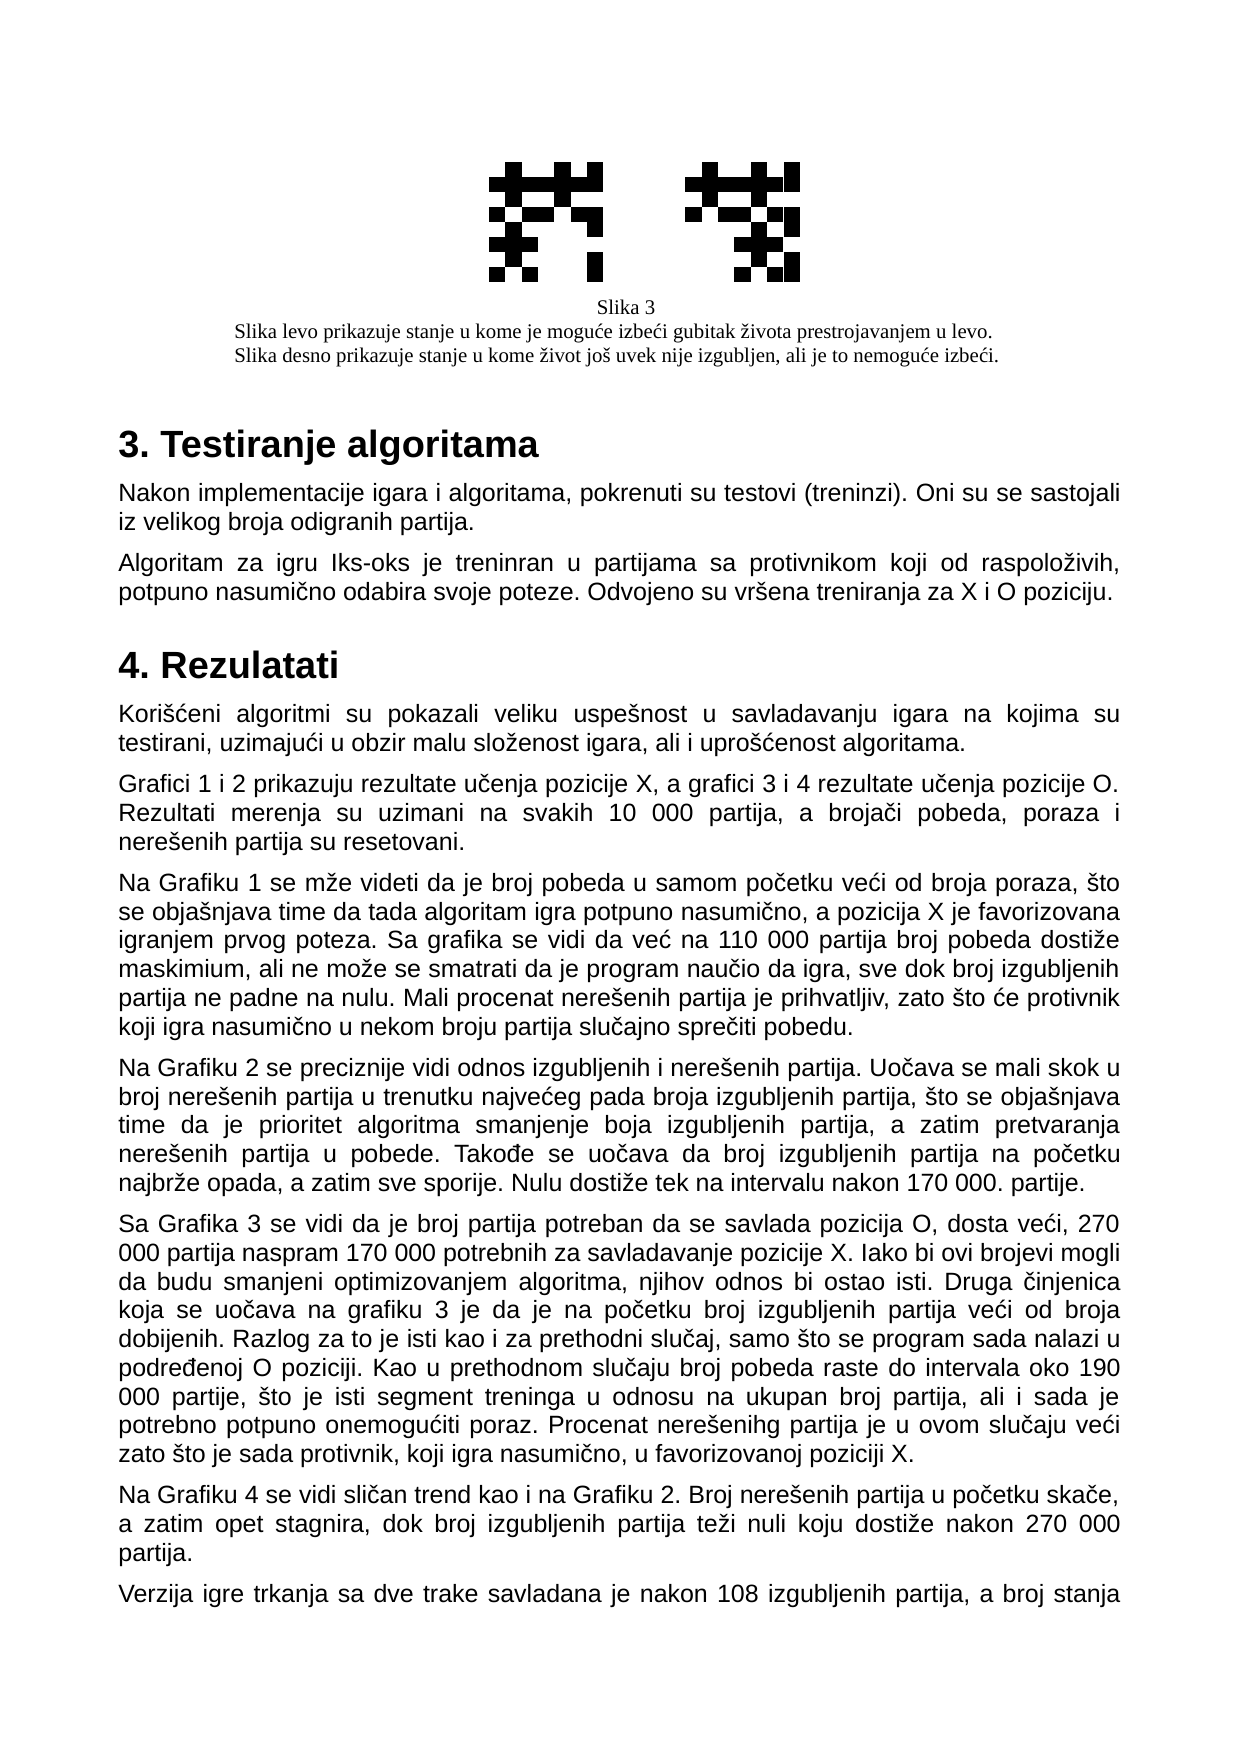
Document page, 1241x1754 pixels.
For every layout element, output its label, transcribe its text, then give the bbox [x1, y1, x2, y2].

table_cell [636, 177, 653, 192]
text Grafici 1 i 2 prikazuju rezultate učenja pozicije X, a grafici 3 i 4 rezultate učenja pozicije O. Rezultati merenja su uzimani na svakih 10 000 partija, a brojači pobeda, poraza i nerešenih partija su resetovani. [118, 769, 1122, 855]
table_cell [718, 252, 734, 267]
table_cell [702, 207, 718, 222]
table_cell [718, 267, 734, 282]
table_cell [784, 162, 800, 177]
table_cell [702, 162, 718, 177]
table_cell [538, 177, 554, 192]
table_cell [489, 177, 505, 192]
table_cell [522, 192, 538, 207]
table_cell [456, 267, 473, 282]
table_cell [669, 222, 685, 237]
table_cell [784, 252, 800, 267]
table_header [702, 147, 718, 162]
table_cell [784, 222, 800, 237]
text Korišćeni algoritmi su pokazali veliku uspešnost u savladavanju igara na kojima su testirani, uzimajući u obzir malu složenost igara, ali i uprošćenost algoritama. [118, 699, 1122, 757]
table_cell [571, 177, 587, 192]
table_cell [636, 222, 653, 237]
table_cell [505, 222, 522, 237]
table_cell [587, 267, 603, 282]
table_cell [669, 162, 685, 177]
table_cell [522, 222, 538, 237]
table_header [587, 147, 603, 162]
table_cell [522, 252, 538, 267]
table_cell [751, 162, 767, 177]
table_cell [784, 207, 800, 222]
table_header [489, 147, 505, 162]
table_cell [702, 237, 718, 252]
table_cell [653, 237, 669, 252]
table_cell [473, 267, 489, 282]
table_cell [505, 177, 522, 192]
table_cell [456, 252, 473, 267]
text Na Grafiku 2 se preciznije vidi odnos izgubljenih i nerešenih partija. Uočava se mali skok u broj nerešenih partija u trenutku najvećeg pada broja izgubljenih partija, što se objašnjava time da je prioritet algoritma smanjenje boja izgubljenih partija, a zatim pretvaranja nerešenih partija u pobede. Takođe se uočava da broj izgubljenih partija na početku najbrže opada, a zatim sve sporije. Nulu dostiže tek na intervalu nakon 170 000. partije. [118, 1053, 1122, 1197]
table_cell [751, 237, 767, 252]
text Na Grafiku 4 se vidi sličan trend kao i na Grafiku 2. Broj nerešenih partija u početku skače, a zatim opet stagnira, dok broj izgubljenih partija teži nuli koju dostiže nakon 270 000 partija. [118, 1480, 1122, 1567]
table_cell [440, 252, 456, 267]
table_cell [636, 267, 653, 282]
table_cell [751, 267, 767, 282]
table_cell [505, 192, 522, 207]
table_header [522, 147, 538, 162]
table_cell [653, 252, 669, 267]
table_cell [653, 207, 669, 222]
table_cell [685, 192, 702, 207]
table_cell [669, 207, 685, 222]
table_cell [636, 207, 653, 222]
table_cell [522, 177, 538, 192]
table_header [440, 147, 456, 162]
table_cell [784, 267, 800, 282]
table_cell [473, 177, 489, 192]
table_header [456, 147, 473, 162]
table_cell [702, 222, 718, 237]
table_header [767, 147, 783, 162]
table_cell [571, 192, 587, 207]
table_cell [685, 237, 702, 252]
table_header [784, 147, 800, 162]
table_cell [734, 237, 751, 252]
text Sa Grafika 3 se vidi da je broj partija potreban da se savlada pozicija O, dosta veći, 270 000 partija naspram 170 000 potrebnih za savladavanje pozicije X. Iako bi ovi brojevi mogli da budu smanjeni optimizovanjem algoritma, njihov odnos bi ostao isti. Druga činjenica koja se uočava na grafiku 3 je da je na početku broj izgubljenih partija veći od broja dobijenih. Razlog za to je isti kao i za prethodni slučaj, samo što se program sada nalazi u podređenoj O poziciji. Kao u prethodnom slučaju broj pobeda raste do intervala oko 190 000 partije, što je isti segment treninga u odnosu na ukupan broj partija, ali i sada je potrebno potpuno onemogućiti poraz. Procenat nerešenihg partija je u ovom slučaju veći zato što je sada protivnik, koji igra nasumično, u favorizovanoj poziciji X. [118, 1209, 1122, 1468]
table_cell [538, 252, 554, 267]
text Verzija igre trkanja sa dve trake savladana je nakon 108 izgubljenih partija, a broj stanja [118, 1579, 1122, 1608]
table_cell [440, 207, 456, 222]
subtitle 4. Rezulatati [118, 643, 1122, 687]
table_cell [653, 192, 669, 207]
text Na Grafiku 1 se mže videti da je broj pobeda u samom početku veći od broja poraza, što se objašnjava time da tada algoritam igra potpuno nasumično, a pozicija X je favorizovana igranjem prvog poteza. Sa grafika se vidi da već na 110 000 partija broj pobeda dostiže maskimium, ali ne može se smatrati da je program naučio da igra, sve dok broj izgubljenih partija ne padne na nulu. Mali procenat nerešenih partija je prihvatljiv, zato što će protivnik koji igra nasumično u nekom broju partija slučajno sprečiti pobedu. [118, 868, 1122, 1040]
table_cell [653, 177, 669, 192]
table_cell [473, 252, 489, 267]
table_cell [587, 192, 603, 207]
table_cell [702, 192, 718, 207]
table_cell [456, 207, 473, 222]
table_cell [522, 237, 538, 252]
table_cell [440, 222, 456, 237]
table_cell [538, 162, 554, 177]
table_header [571, 147, 587, 162]
table_cell [718, 237, 734, 252]
table_cell [456, 237, 473, 252]
table_cell [571, 222, 587, 237]
table_cell [505, 267, 522, 282]
table_cell [767, 222, 783, 237]
table_cell [571, 162, 587, 177]
table_header [669, 147, 685, 162]
table_cell [685, 222, 702, 237]
table_header [554, 147, 571, 162]
table_cell [751, 222, 767, 237]
table_cell [702, 177, 718, 192]
table_cell [767, 192, 783, 207]
table_cell [767, 177, 783, 192]
table_cell [767, 237, 783, 252]
table_cell [653, 222, 669, 237]
table_cell [554, 267, 571, 282]
table_cell [571, 237, 587, 252]
table_cell [669, 267, 685, 282]
table_cell [587, 252, 603, 267]
table_cell [538, 237, 554, 252]
table_cell [505, 237, 522, 252]
table_cell [489, 162, 505, 177]
table_cell [734, 162, 751, 177]
table_cell [456, 192, 473, 207]
table_cell [767, 252, 783, 267]
table_cell [587, 162, 603, 177]
table_cell [702, 267, 718, 282]
table_cell [473, 237, 489, 252]
table_cell [440, 237, 456, 252]
table_cell [718, 222, 734, 237]
table_cell [456, 222, 473, 237]
table_header [636, 147, 653, 162]
table_cell [685, 267, 702, 282]
table_cell [751, 207, 767, 222]
table_cell [734, 252, 751, 267]
table_header [604, 147, 636, 282]
table_cell [718, 177, 734, 192]
table_header [734, 147, 751, 162]
table_cell [554, 237, 571, 252]
table_cell [751, 252, 767, 267]
table_cell [554, 207, 571, 222]
table_header [538, 147, 554, 162]
table_header [473, 147, 489, 162]
table_cell [653, 267, 669, 282]
table_cell [669, 237, 685, 252]
table_cell [734, 222, 751, 237]
table_cell [571, 252, 587, 267]
table_cell [440, 177, 456, 192]
table_cell [669, 252, 685, 267]
table_cell [473, 192, 489, 207]
text Algoritam za igru Iks-oks je treninran u partijama sa protivnikom koji od raspoloživih, potpuno nasumično odabira svoje poteze. Odvojeno su vršena treniranja za X i O poziciju. [118, 548, 1122, 606]
table_cell [554, 222, 571, 237]
table_cell [767, 162, 783, 177]
table_cell [718, 162, 734, 177]
table_cell [538, 192, 554, 207]
table_cell [636, 237, 653, 252]
table_header [751, 147, 767, 162]
table_cell [538, 267, 554, 282]
table_cell [505, 207, 522, 222]
table_cell [571, 267, 587, 282]
table_cell [685, 252, 702, 267]
table_cell [489, 222, 505, 237]
table_cell [587, 222, 603, 237]
table_cell [751, 192, 767, 207]
table_header [505, 147, 522, 162]
table_cell [473, 162, 489, 177]
table_cell [685, 162, 702, 177]
table_cell [587, 177, 603, 192]
subtitle 3. Testiranje algoritama [118, 422, 1122, 466]
table_cell [669, 192, 685, 207]
table_cell [636, 252, 653, 267]
text Nakon implementacije igara i algoritama, pokrenuti su testovi (treninzi). Oni su se sastojali iz velikog broja odigranih partija. [118, 478, 1122, 536]
table_cell [554, 177, 571, 192]
table_cell [456, 177, 473, 192]
table_header [653, 147, 669, 162]
table_cell [702, 252, 718, 267]
table_cell [489, 252, 505, 267]
table_cell [734, 177, 751, 192]
table_cell [636, 162, 653, 177]
table_cell [489, 237, 505, 252]
table_cell [554, 192, 571, 207]
table_cell [538, 222, 554, 237]
table_cell [685, 177, 702, 192]
table_cell [784, 237, 800, 252]
table_cell [784, 192, 800, 207]
table_cell [456, 162, 473, 177]
table_cell [718, 192, 734, 207]
table_cell [734, 192, 751, 207]
table_cell [505, 252, 522, 267]
table_cell [554, 252, 571, 267]
table_cell [473, 207, 489, 222]
table_cell [522, 162, 538, 177]
table_cell [440, 192, 456, 207]
table_cell [653, 162, 669, 177]
table_cell [489, 192, 505, 207]
table_cell [440, 267, 456, 282]
table_cell [587, 207, 603, 222]
table_header [685, 147, 702, 162]
table_header [718, 147, 734, 162]
table_cell [473, 222, 489, 237]
table_cell [669, 177, 685, 192]
table_cell [784, 177, 800, 192]
table_cell [505, 162, 522, 177]
table_cell [751, 177, 767, 192]
table_cell [440, 162, 456, 177]
table_cell [636, 192, 653, 207]
table_cell [554, 162, 571, 177]
table_cell [587, 237, 603, 252]
